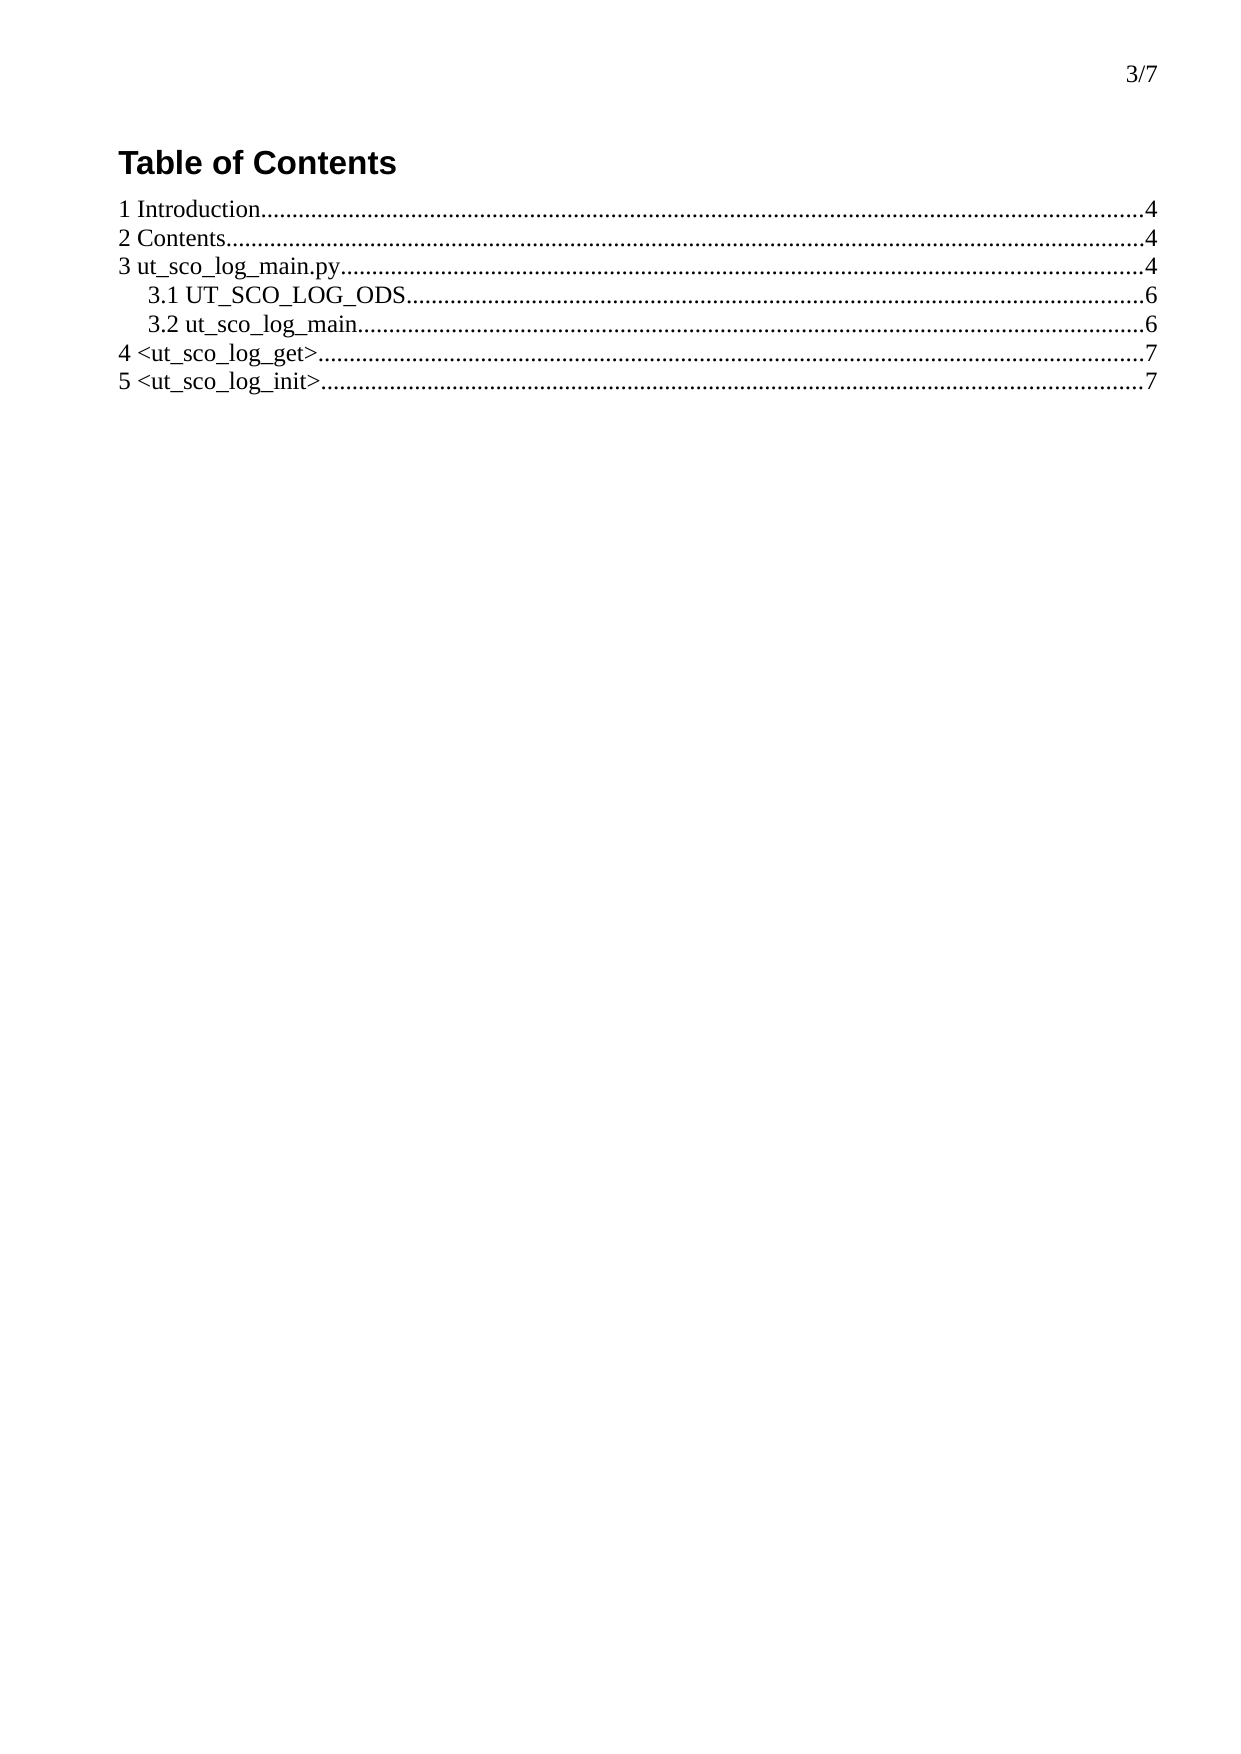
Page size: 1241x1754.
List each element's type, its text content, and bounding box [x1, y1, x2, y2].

text 4 <ut_sco_log_get> 7 [118, 338, 1157, 366]
text 3.2 ut_sco_log_main 6 [148, 309, 1157, 338]
text 2 Contents 4 [118, 223, 1157, 251]
text 1 Introduction 4 [118, 194, 1157, 223]
text 3 ut_sco_log_main.py 4 [118, 251, 1157, 280]
text 5 <ut_sco_log_init> 7 [118, 366, 1157, 395]
text 3.1 UT_SCO_LOG_ODS 6 [148, 280, 1157, 309]
subtitle Table of Contents [118, 143, 1157, 181]
